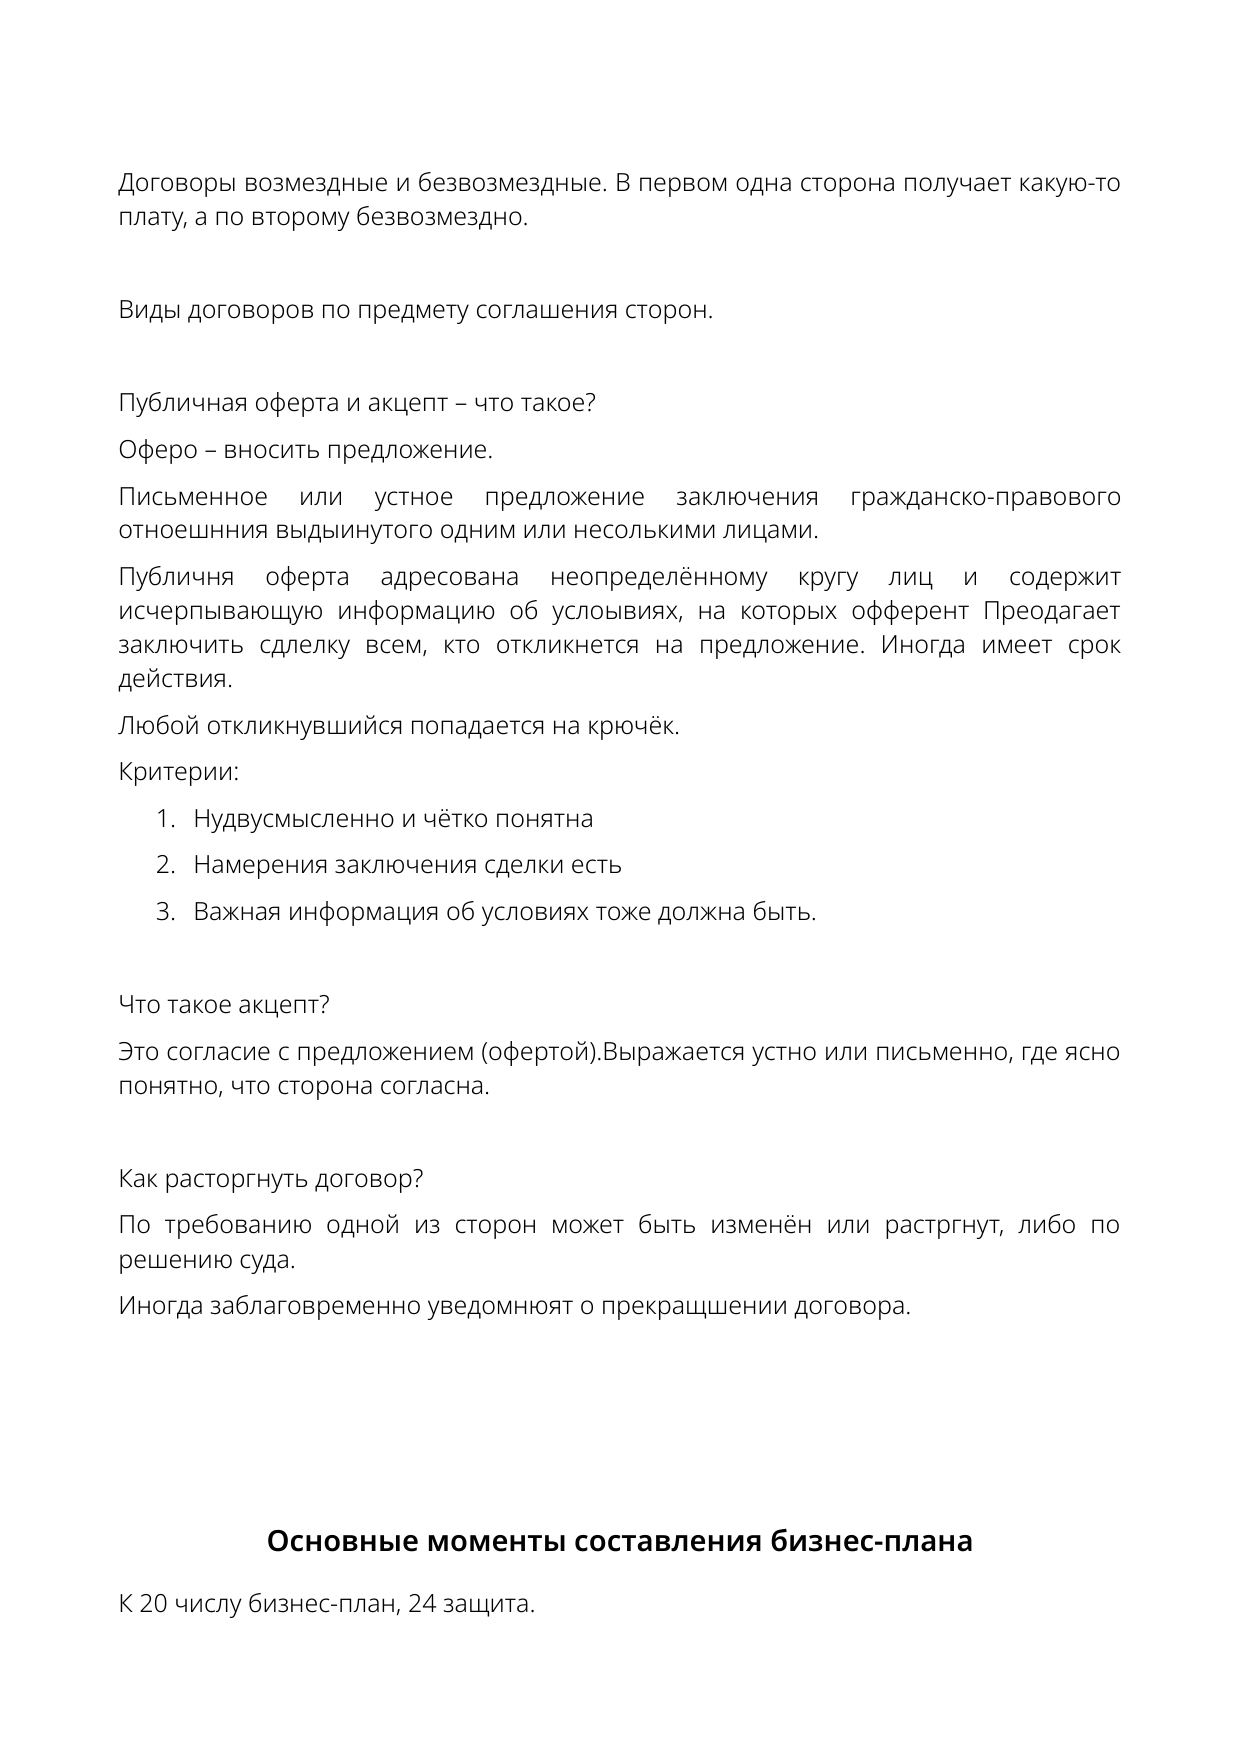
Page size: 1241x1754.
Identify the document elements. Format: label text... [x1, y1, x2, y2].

text Публичня оферта адресована неопределённому кругу лиц и содержит исчерпывающую информацию об услоывиях, на которых офферент Преодагает заключить сдлелку всем, кто откликнется на предложение. Иногда имеет срок действия. [118, 559, 1122, 695]
text Как расторгнуть договор? [118, 1161, 1122, 1195]
text Критерии: [118, 754, 1122, 788]
text Что такое акцепт? [118, 987, 1122, 1021]
list Намерения заключения сделки есть [156, 847, 1122, 881]
text Оферо – вносить предложение. [118, 432, 1122, 466]
text Любой откликнувшийся попадается на крючёк. [118, 707, 1122, 742]
text Письменное или устное предложение заключения гражданско-правового отноешнния выдыинутого одним или несолькими лицами. [118, 478, 1122, 546]
text По требованию одной из сторон может быть изменён или растргнут, либо по решению суда. [118, 1207, 1122, 1275]
subtitle Основные моменты составления бизнес-плана [118, 1521, 1122, 1560]
text Это согласие с предложением (офертой).Выражается устно или письменно, где ясно понятно, что сторона согласна. [118, 1033, 1122, 1102]
list Нудвусмысленно и чётко понятна [156, 801, 1122, 835]
text Виды договоров по предмету соглашения сторон. [118, 292, 1122, 326]
list Важная информация об условиях тоже должна быть. [156, 894, 1122, 928]
text Иногда заблаговременно уведомнюят о прекращшении договора. [118, 1288, 1122, 1322]
text Договоры возмездные и безвозмездные. В первом одна сторона получает какую-то плату, а по второму безвозмездно. [118, 165, 1122, 233]
text Публичная оферта и акцепт – что такое? [118, 385, 1122, 419]
text К 20 числу бизнес-план, 24 защита. [118, 1585, 1122, 1619]
